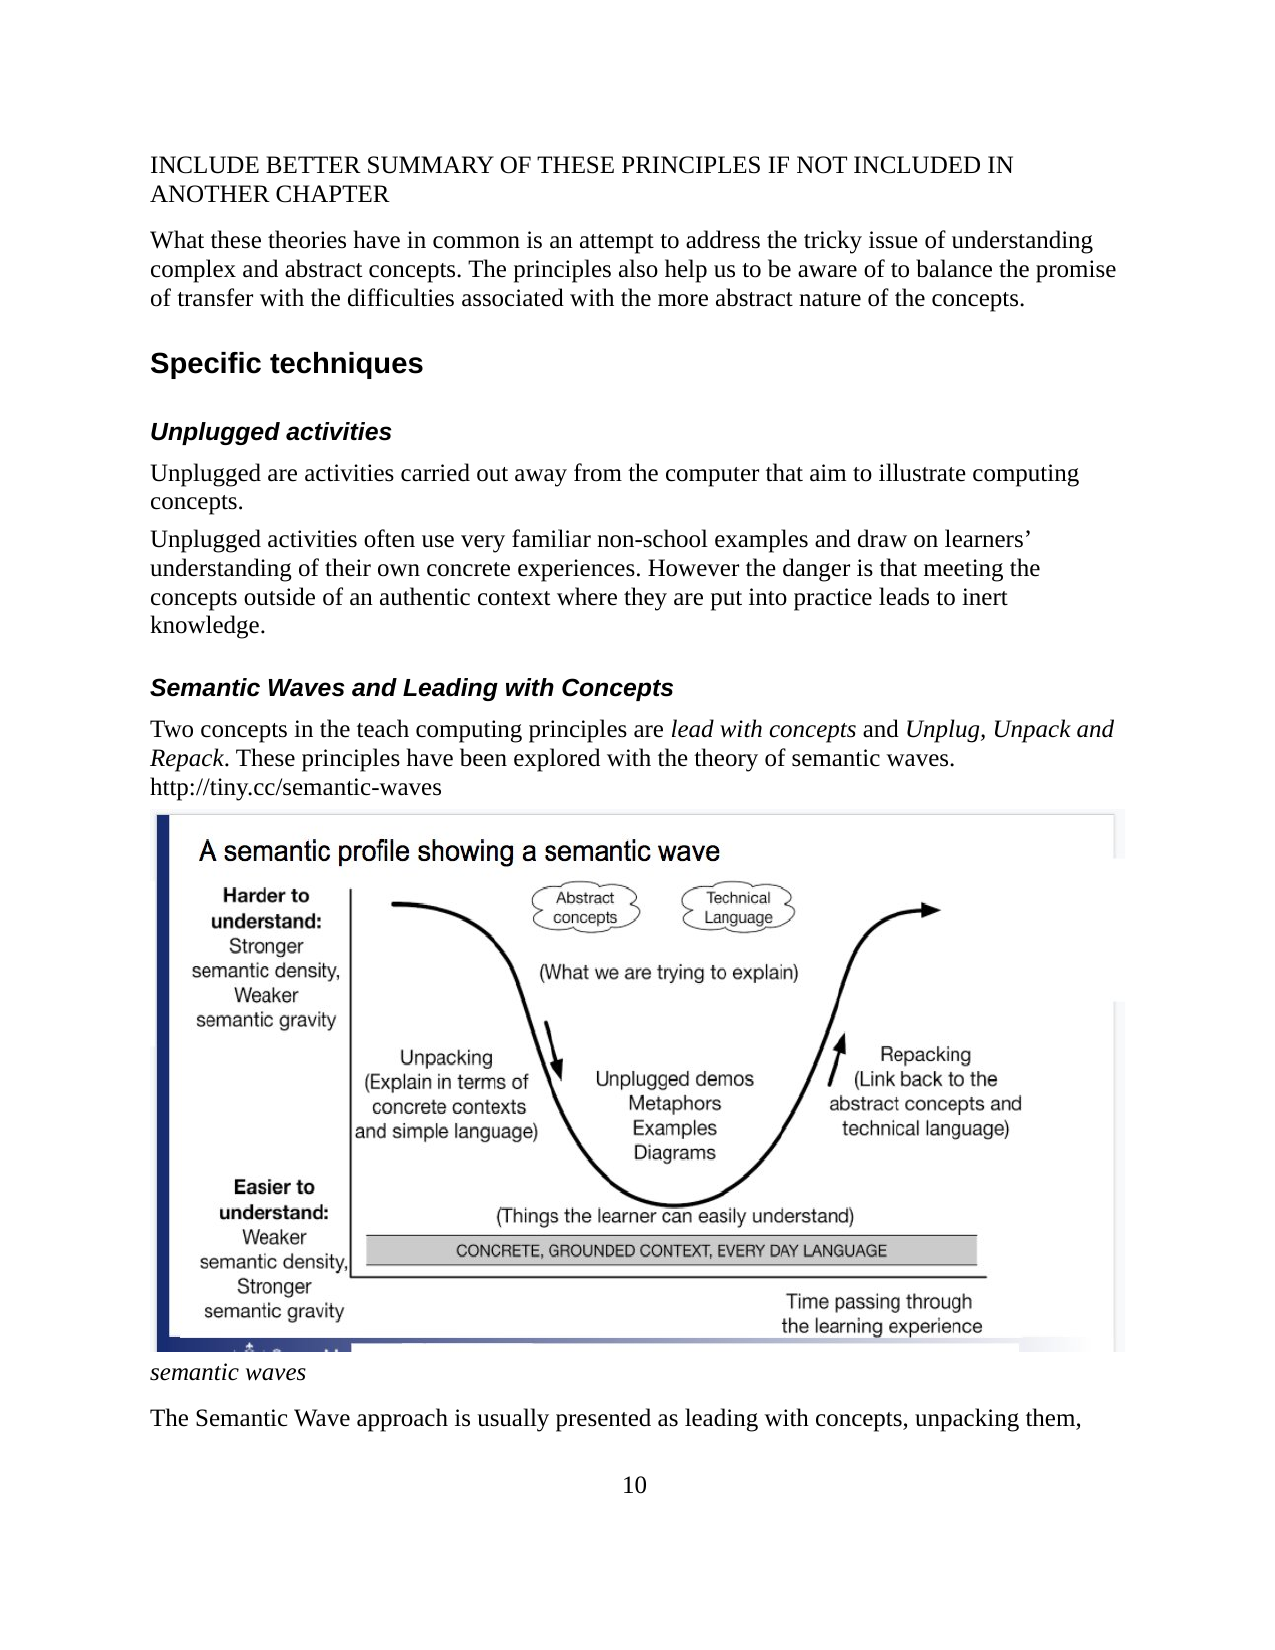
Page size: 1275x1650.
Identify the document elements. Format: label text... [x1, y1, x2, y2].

subtitle Unplugged activities [150, 417, 1125, 445]
text semantic waves [150, 1352, 1125, 1385]
subtitle Semantic Waves and Leading with Concepts [150, 673, 1125, 702]
text Two concepts in the teach computing principles are lead with concepts and Unplug, Unpack and Repack. These principles have been explored with the theory of semantic waves. http://tiny.cc/semantic-waves [150, 714, 1125, 800]
text What these theories have in common is an attempt to address the tricky issue of understanding complex and abstract concepts. The principles also help us to be aware of to balance the promise of transfer with the difficulties associated with the more abstract nature of the concepts. [150, 225, 1125, 312]
picture [150, 809, 1125, 1352]
text Unplugged are activities carried out away from the computer that aim to illustrate computing concepts. [150, 458, 1125, 515]
text INCLUDE BETTER SUMMARY OF THESE PRINCIPLES IF NOT INCLUDED IN ANOTHER CHAPTER [150, 150, 1125, 207]
subtitle Specific techniques [150, 346, 1125, 379]
text The Semantic Wave approach is usually presented as leading with concepts, unpacking them, [150, 1403, 1125, 1432]
text Unplugged activities often use very familiar non-school examples and draw on learners’ understanding of their own concrete experiences. However the danger is that meeting the concepts outside of an authentic context where they are put into practice leads to inert knowledge. [150, 524, 1125, 639]
